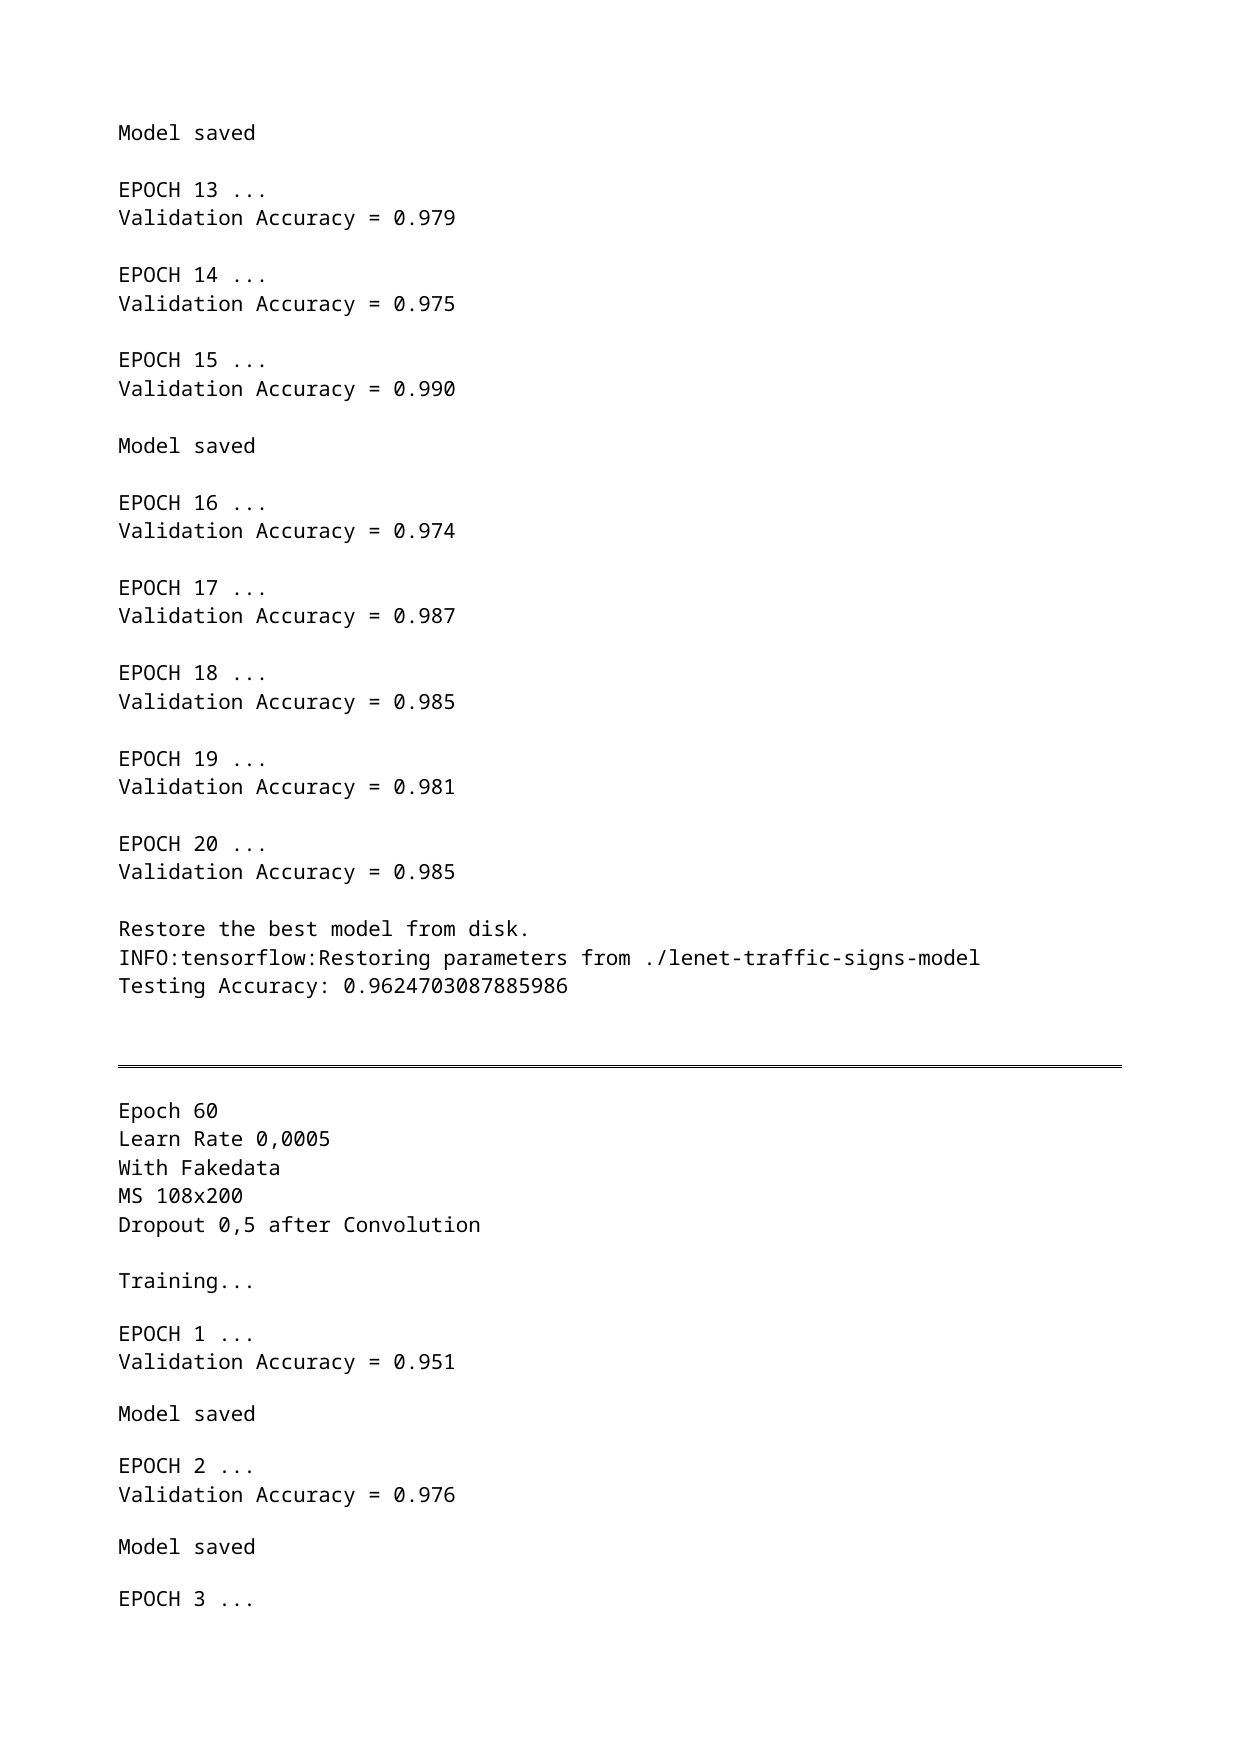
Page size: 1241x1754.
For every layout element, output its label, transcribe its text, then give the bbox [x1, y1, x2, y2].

text EPOCH 13 ... [118, 175, 1122, 203]
text EPOCH 1 ... [118, 1319, 1122, 1347]
text Validation Accuracy = 0.987 [118, 602, 1122, 630]
text With Fakedata [118, 1153, 1122, 1181]
text Validation Accuracy = 0.974 [118, 516, 1122, 545]
text Model saved [118, 1399, 1122, 1428]
text EPOCH 2 ... [118, 1451, 1122, 1480]
text Model saved [118, 1532, 1122, 1560]
text EPOCH 17 ... [118, 573, 1122, 602]
text EPOCH 16 ... [118, 488, 1122, 516]
text INFO:tensorflow:Restoring parameters from ./lenet-traffic-signs-model [118, 943, 1122, 971]
text Validation Accuracy = 0.981 [118, 772, 1122, 801]
text Validation Accuracy = 0.975 [118, 289, 1122, 317]
text Model saved [118, 118, 1122, 147]
text Restore the best model from disk. [118, 914, 1122, 943]
text EPOCH 19 ... [118, 744, 1122, 772]
text EPOCH 18 ... [118, 658, 1122, 687]
text MS 108x200 [118, 1181, 1122, 1210]
text Training... [118, 1267, 1122, 1295]
text Model saved [118, 431, 1122, 459]
text EPOCH 3 ... [118, 1584, 1122, 1612]
text Validation Accuracy = 0.951 [118, 1347, 1122, 1376]
text EPOCH 14 ... [118, 260, 1122, 289]
text Dropout 0,5 after Convolution [118, 1210, 1122, 1238]
text EPOCH 20 ... [118, 829, 1122, 857]
text Epoch 60 [118, 1096, 1122, 1124]
text Testing Accuracy: 0.9624703087885986 [118, 971, 1122, 1000]
text Learn Rate 0,0005 [118, 1124, 1122, 1153]
text Validation Accuracy = 0.990 [118, 374, 1122, 402]
text Validation Accuracy = 0.976 [118, 1480, 1122, 1508]
text Validation Accuracy = 0.979 [118, 203, 1122, 232]
text Validation Accuracy = 0.985 [118, 687, 1122, 715]
text Validation Accuracy = 0.985 [118, 857, 1122, 886]
text EPOCH 15 ... [118, 346, 1122, 374]
